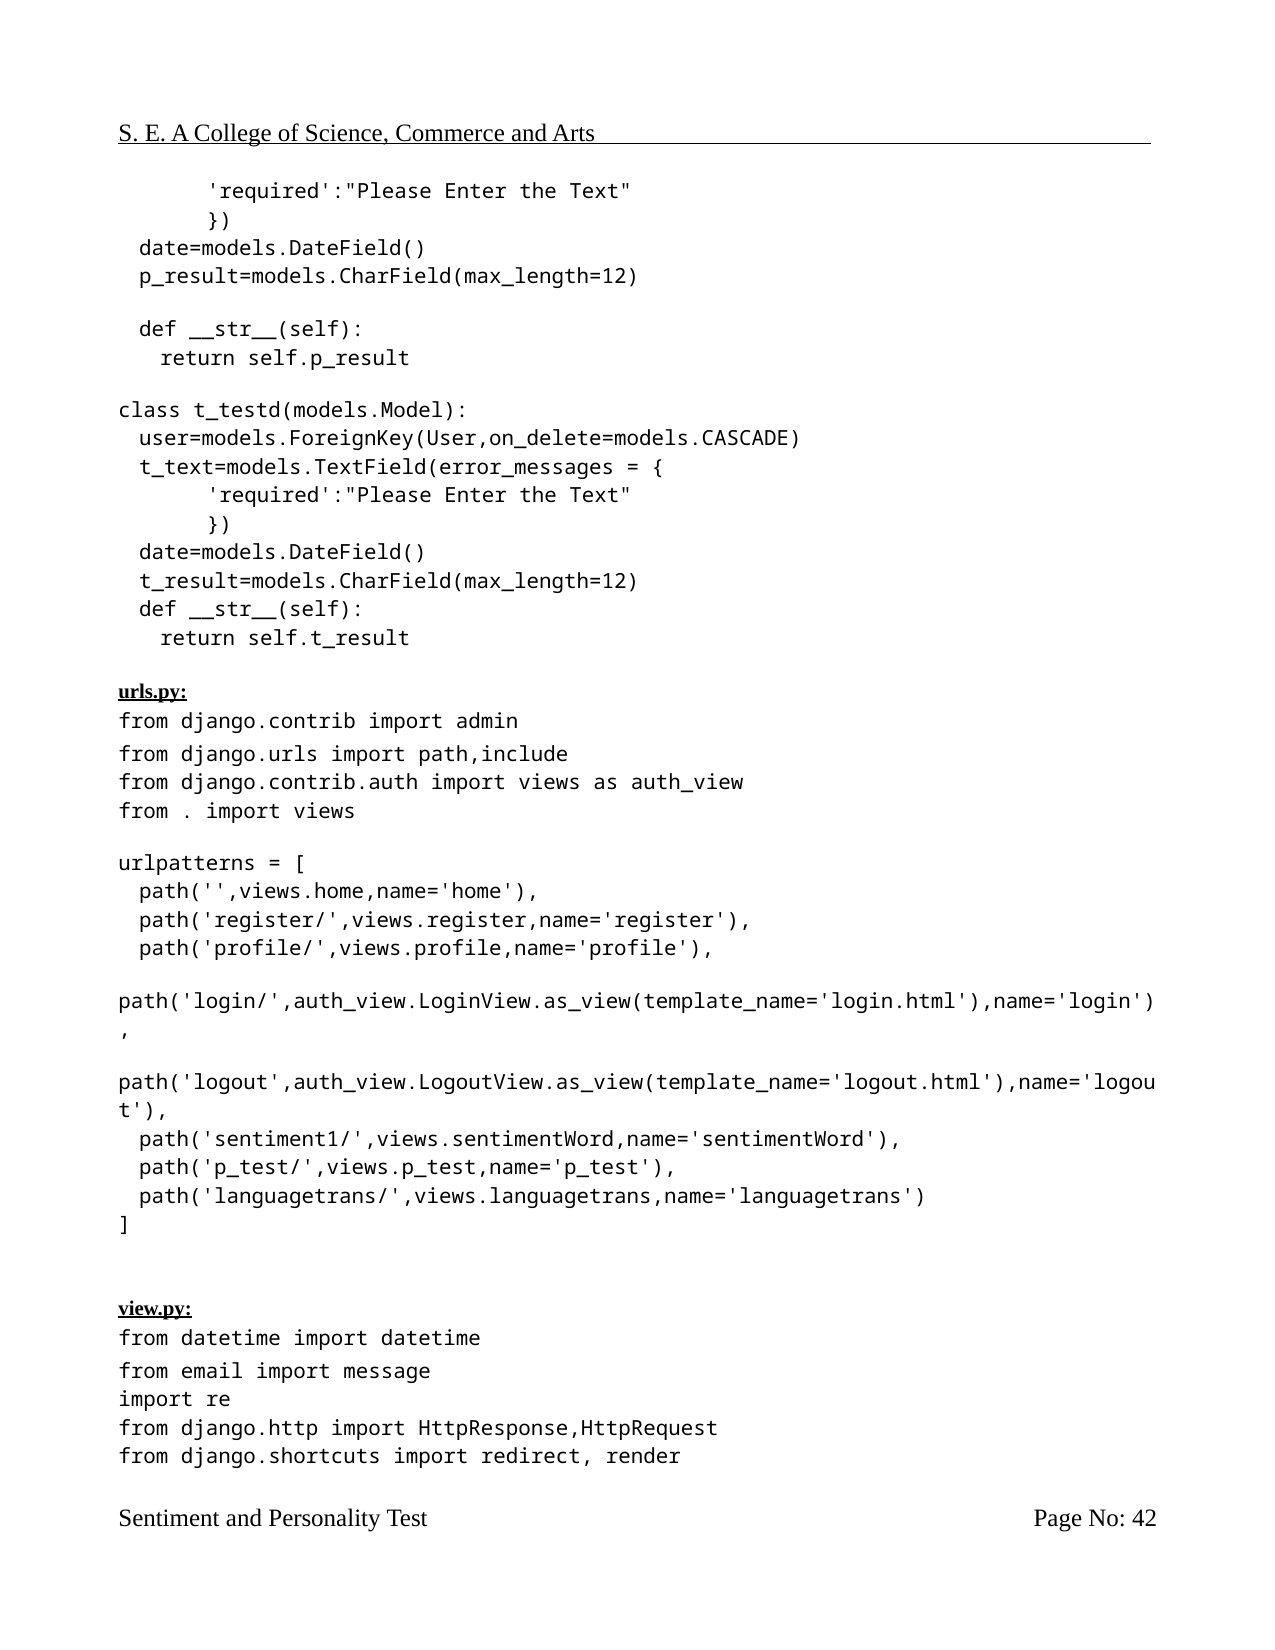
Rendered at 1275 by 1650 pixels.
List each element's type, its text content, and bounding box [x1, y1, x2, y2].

text path('p_test/',views.p_test,name='p_test'), [118, 1152, 1157, 1181]
text return self.t_result [118, 623, 1157, 651]
text from . import views [118, 796, 1157, 824]
text def __str__(self): [118, 594, 1157, 623]
text from django.contrib.auth import views as auth_view [118, 767, 1157, 796]
text from django.shortcuts import redirect, render [118, 1441, 1157, 1469]
text path('profile/',views.profile,name='profile'), [118, 933, 1157, 962]
text path('logout',auth_view.LogoutView.as_view(template_name='logout.html'),name='logout'), [118, 1043, 1157, 1124]
text user=models.ForeignKey(User,on_delete=models.CASCADE) [118, 423, 1157, 452]
text path('login/',auth_view.LoginView.as_view(template_name='login.html'),name='login'), [118, 962, 1157, 1043]
text import re [118, 1384, 1157, 1413]
text from django.contrib import admin [118, 706, 1157, 735]
text }) [118, 205, 1157, 233]
text return self.p_result [118, 343, 1157, 371]
text }) [118, 509, 1157, 537]
text path('languagetrans/',views.languagetrans,name='languagetrans') [118, 1181, 1157, 1209]
text p_result=models.CharField(max_length=12) [118, 262, 1157, 290]
text t_text=models.TextField(error_messages = { [118, 452, 1157, 480]
text view.py: [118, 1296, 1157, 1319]
text date=models.DateField() [118, 233, 1157, 262]
text path('',views.home,name='home'), [118, 877, 1157, 905]
text from django.http import HttpResponse,HttpRequest [118, 1413, 1157, 1441]
text 'required':"Please Enter the Text" [118, 480, 1157, 509]
text urls.py: [118, 679, 1157, 703]
text urlpatterns = [ [118, 848, 1157, 877]
text t_result=models.CharField(max_length=12) [118, 566, 1157, 594]
text def __str__(self): [118, 314, 1157, 343]
text ] [118, 1209, 1157, 1238]
text from email import message [118, 1356, 1157, 1384]
text date=models.DateField() [118, 537, 1157, 566]
text from django.urls import path,include [118, 739, 1157, 767]
text 'required':"Please Enter the Text" [118, 176, 1157, 205]
text path('sentiment1/',views.sentimentWord,name='sentimentWord'), [118, 1124, 1157, 1152]
text path('register/',views.register,name='register'), [118, 905, 1157, 933]
text class t_testd(models.Model): [118, 395, 1157, 423]
text from datetime import datetime [118, 1323, 1157, 1352]
